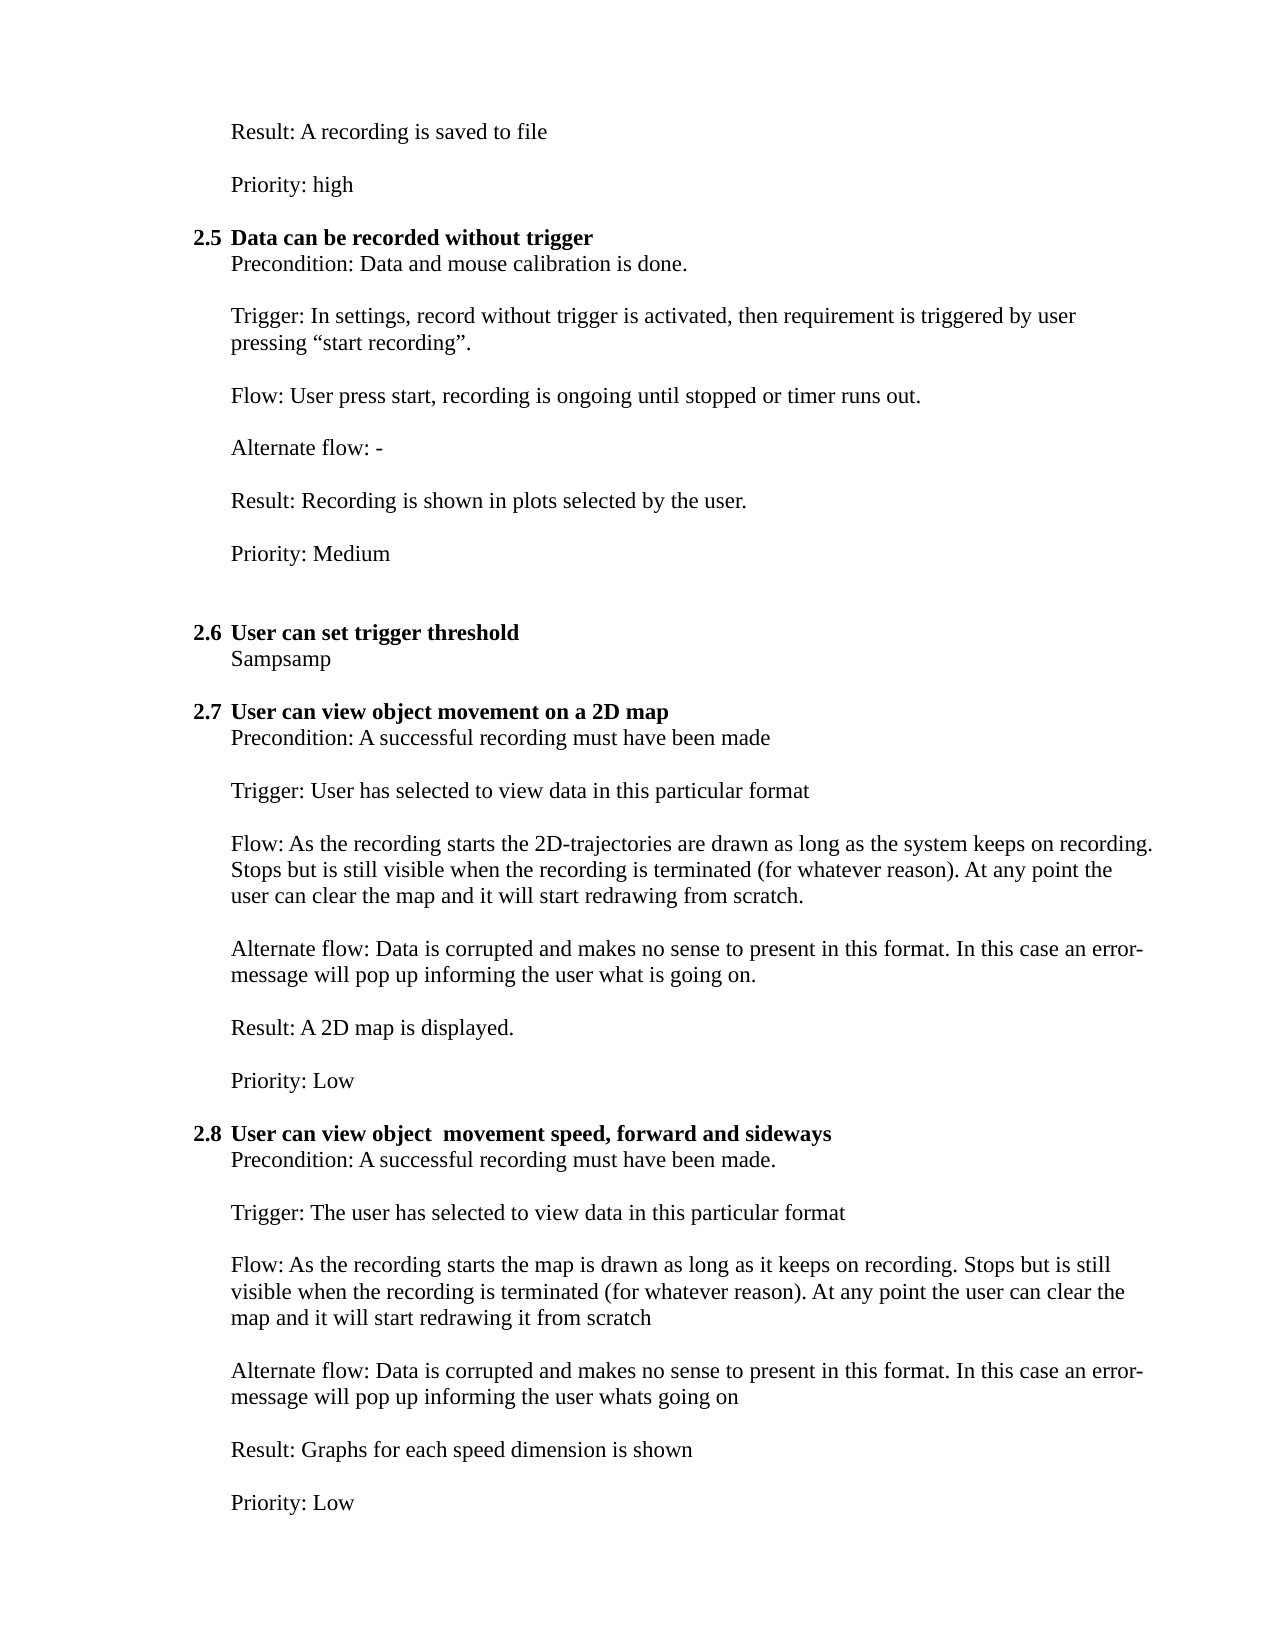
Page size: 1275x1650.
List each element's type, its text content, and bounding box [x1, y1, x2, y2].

list Priority: Low [193, 1488, 1157, 1515]
list Trigger: The user has selected to view data in this particular format [193, 1199, 1157, 1225]
list Flow: As the recording starts the 2D-trajectories are drawn as long as the system keeps on recording. Stops but is still visible when the recording is terminated (for whatever reason). At any point the user can clear the map and it will start redrawing from scratch. [193, 830, 1157, 909]
list Priority: Low [193, 1067, 1157, 1093]
list Flow: As the recording starts the map is drawn as long as it keeps on recording. Stops but is still visible when the recording is terminated (for whatever reason). At any point the user can clear the map and it will start redrawing it from scratch [193, 1251, 1157, 1330]
list Trigger: User has selected to view data in this particular format [193, 777, 1157, 803]
list Data can be recorded without trigger [193, 223, 1157, 250]
list Result: A 2D map is displayed. [193, 1014, 1157, 1041]
list User can view object movement on a 2D map [193, 698, 1157, 724]
list Alternate flow: Data is corrupted and makes no sense to present in this format. In this case an error-message will pop up informing the user what is going on. [193, 935, 1157, 988]
list Flow: User press start, recording is ongoing until stopped or timer runs out. [193, 382, 1157, 408]
list Alternate flow: Data is corrupted and makes no sense to present in this format. In this case an error-message will pop up informing the user whats going on [193, 1357, 1157, 1409]
list User can set trigger threshold [193, 619, 1157, 645]
list Precondition: A successful recording must have been made. [193, 1146, 1157, 1172]
list Priority: high [193, 171, 1157, 197]
list Alternate flow: - [193, 434, 1157, 461]
list Result: Recording is shown in plots selected by the user. [193, 487, 1157, 513]
list User can view object movement speed, forward and sideways [193, 1119, 1157, 1146]
list Result: A recording is saved to file [193, 118, 1157, 144]
list Sampsamp [193, 645, 1157, 672]
list Trigger: In settings, record without trigger is activated, then requirement is triggered by user pressing “start recording”. [193, 303, 1157, 355]
list Priority: Medium [193, 540, 1157, 566]
list Precondition: A successful recording must have been made [193, 724, 1157, 751]
list Result: Graphs for each speed dimension is shown [193, 1436, 1157, 1462]
list Precondition: Data and mouse calibration is done. [193, 250, 1157, 276]
